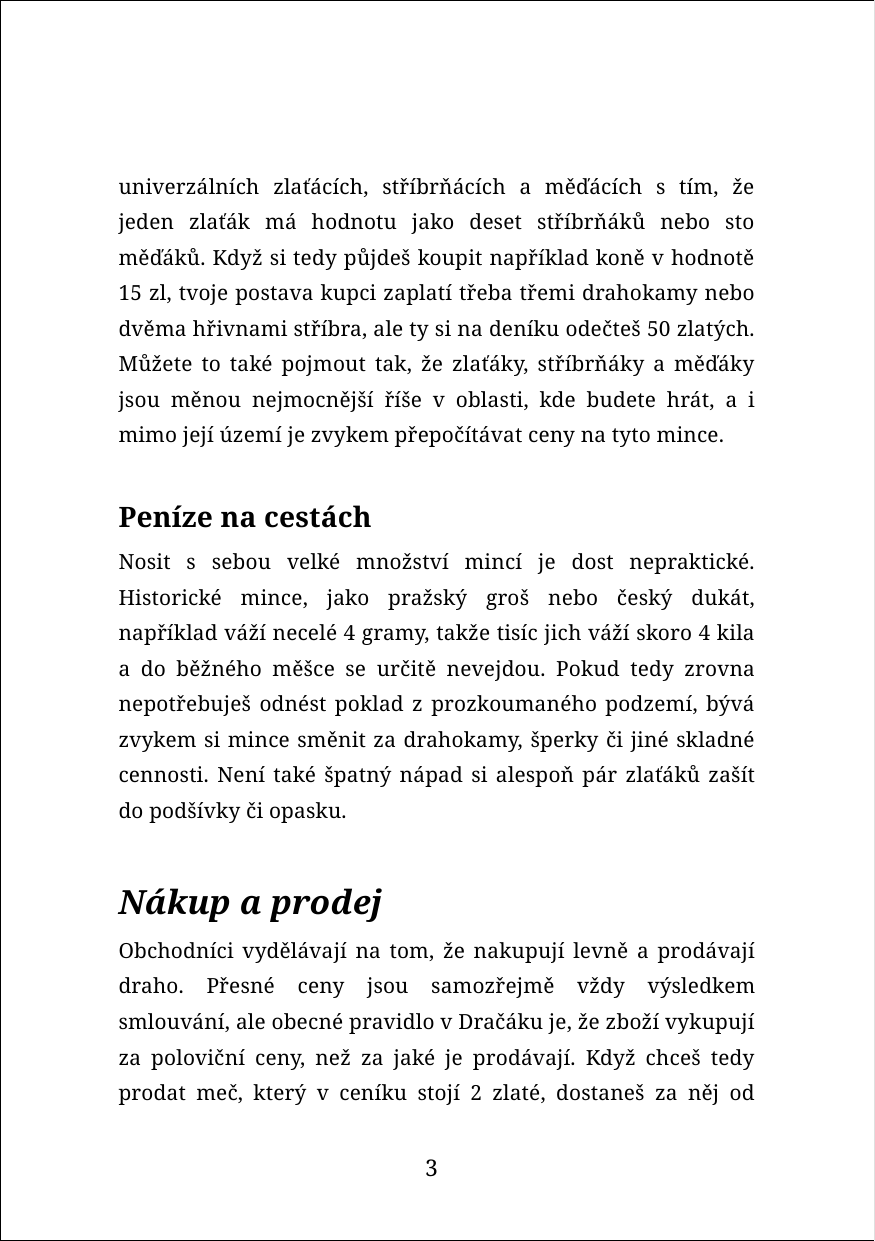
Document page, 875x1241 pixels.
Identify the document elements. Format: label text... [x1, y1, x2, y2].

text Obchodníci vydělávají na tom, že nakupují levně a prodávají draho. Přesné ceny jsou samozřejmě vždy výsledkem smlouvání, ale obecné pravidlo v Dračáku je, že zboží vykupují za poloviční ceny, než za jaké je prodávají. Když chceš tedy prodat meč, který v ceníku stojí 2 zlaté, dostaneš za něj od [118, 936, 756, 1107]
text univerzálních zlaťácích, stříbrňácích a měďácích s tím, že jeden zlaťák má hodnotu jako deset stříbrňáků nebo sto měďáků. Když si tedy půjdeš koupit například koně v hodnotě 15 zl, tvoje postava kupci zaplatí třeba třemi drahokamy nebo dvěma hřivnami stříbra, ale ty si na deníku odečteš 50 zlatých. Můžete to také pojmout tak, že zlaťáky, stříbrňáky a měďáky jsou měnou nejmocnější říše v oblasti, kde budete hrát, a i mimo její území je zvykem přepočítávat ceny na tyto mince. [118, 172, 756, 449]
subtitle Peníze na cestách [118, 497, 756, 536]
text Nosit s sebou velké množství mincí je dost nepraktické. Historické mince, jako pražský groš nebo český dukát, například váží necelé 4 gramy, takže tisíc jich váží skoro 4 kila a do běžného měšce se určitě nevejdou. Pokud tedy zrovna nepotřebuješ odnést poklad z prozkoumaného podzemí, bývá zvykem si mince směnit za drahokamy, šperky či jiné skladné cennosti. Není také špatný nápad si alespoň pár zlaťáků zašít do podšívky či opasku. [118, 547, 756, 824]
subtitle Nákup a prodej [118, 879, 756, 924]
